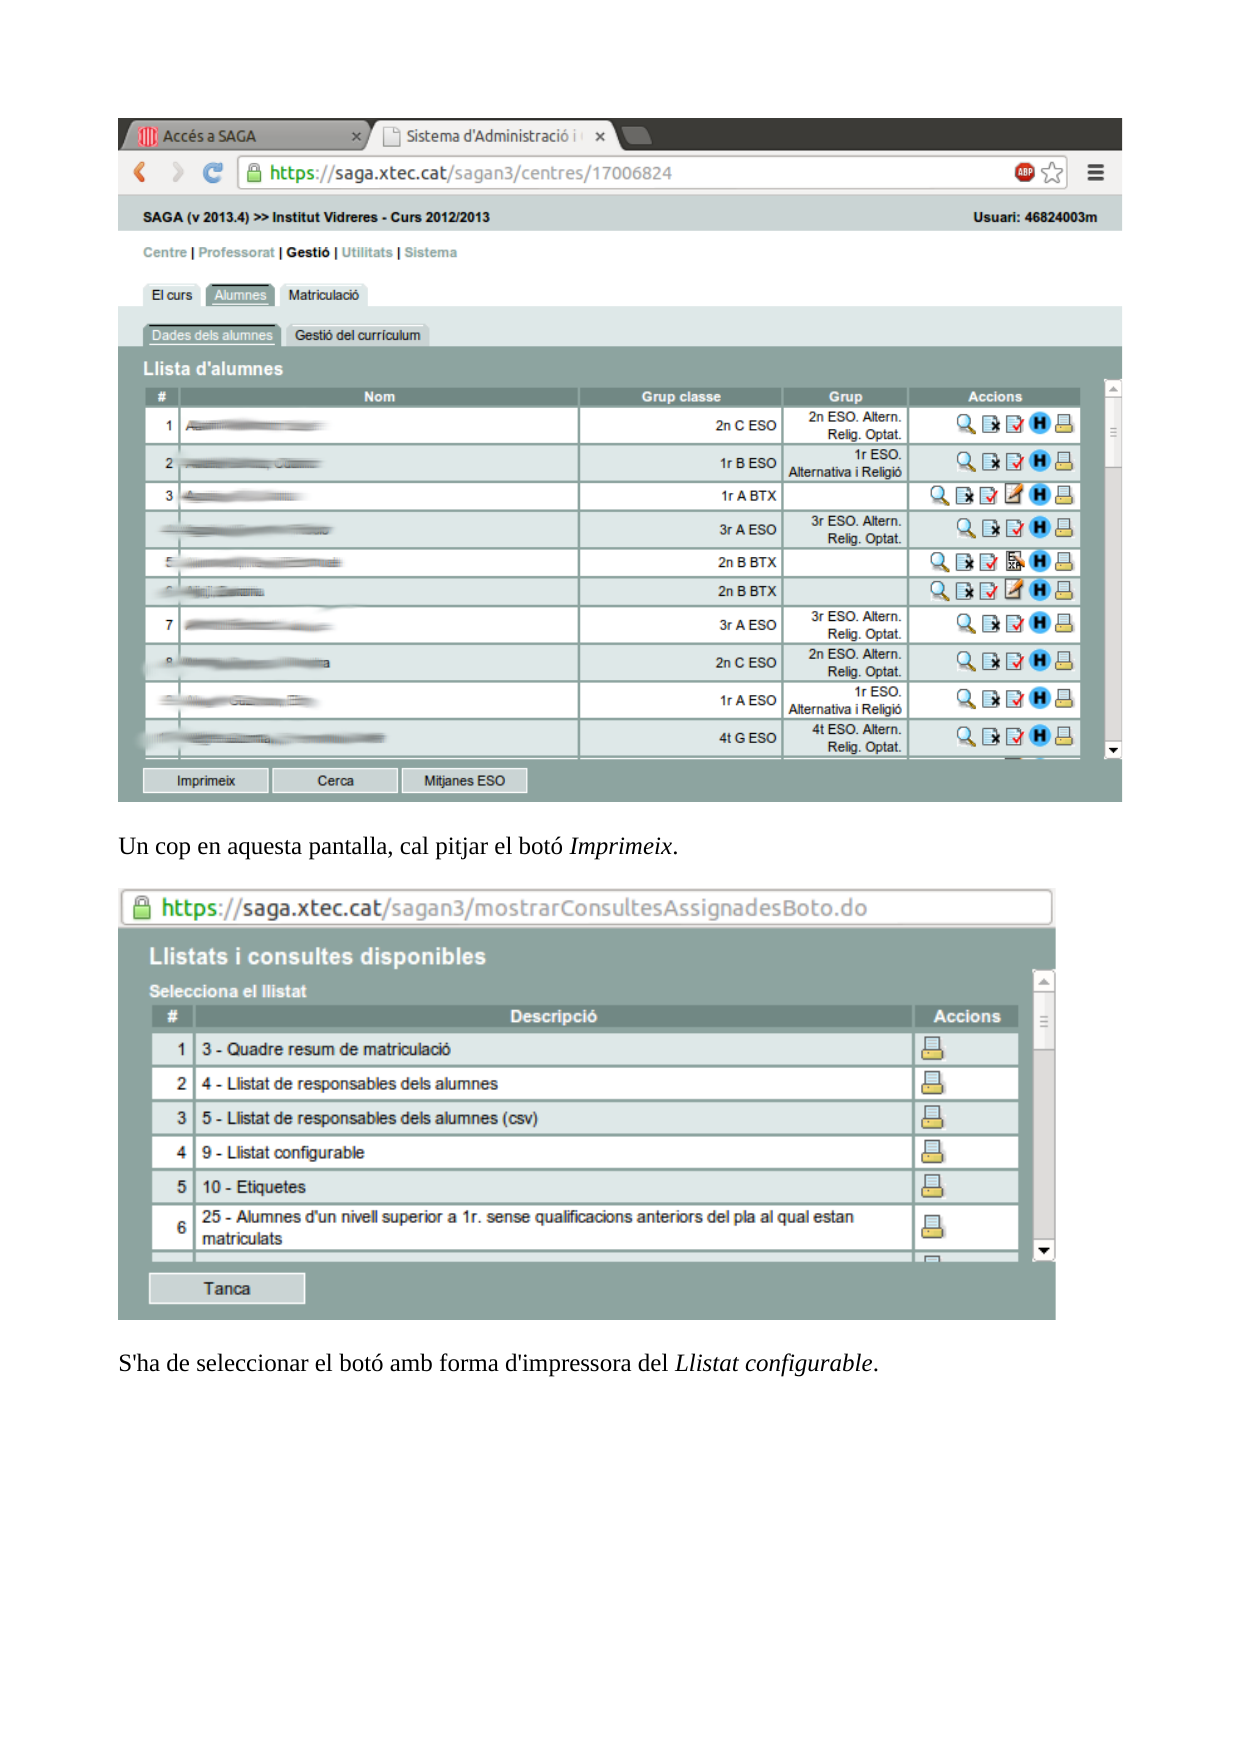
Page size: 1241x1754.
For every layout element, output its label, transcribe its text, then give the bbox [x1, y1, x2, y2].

text S'ha de seleccionar el botó amb forma d'impressora del Llistat configurable. [118, 1348, 1122, 1377]
text Un cop en aquesta pantalla, cal pitjar el botó Imprimeix. [118, 831, 1122, 859]
picture [118, 888, 1056, 1320]
picture [118, 118, 1123, 802]
